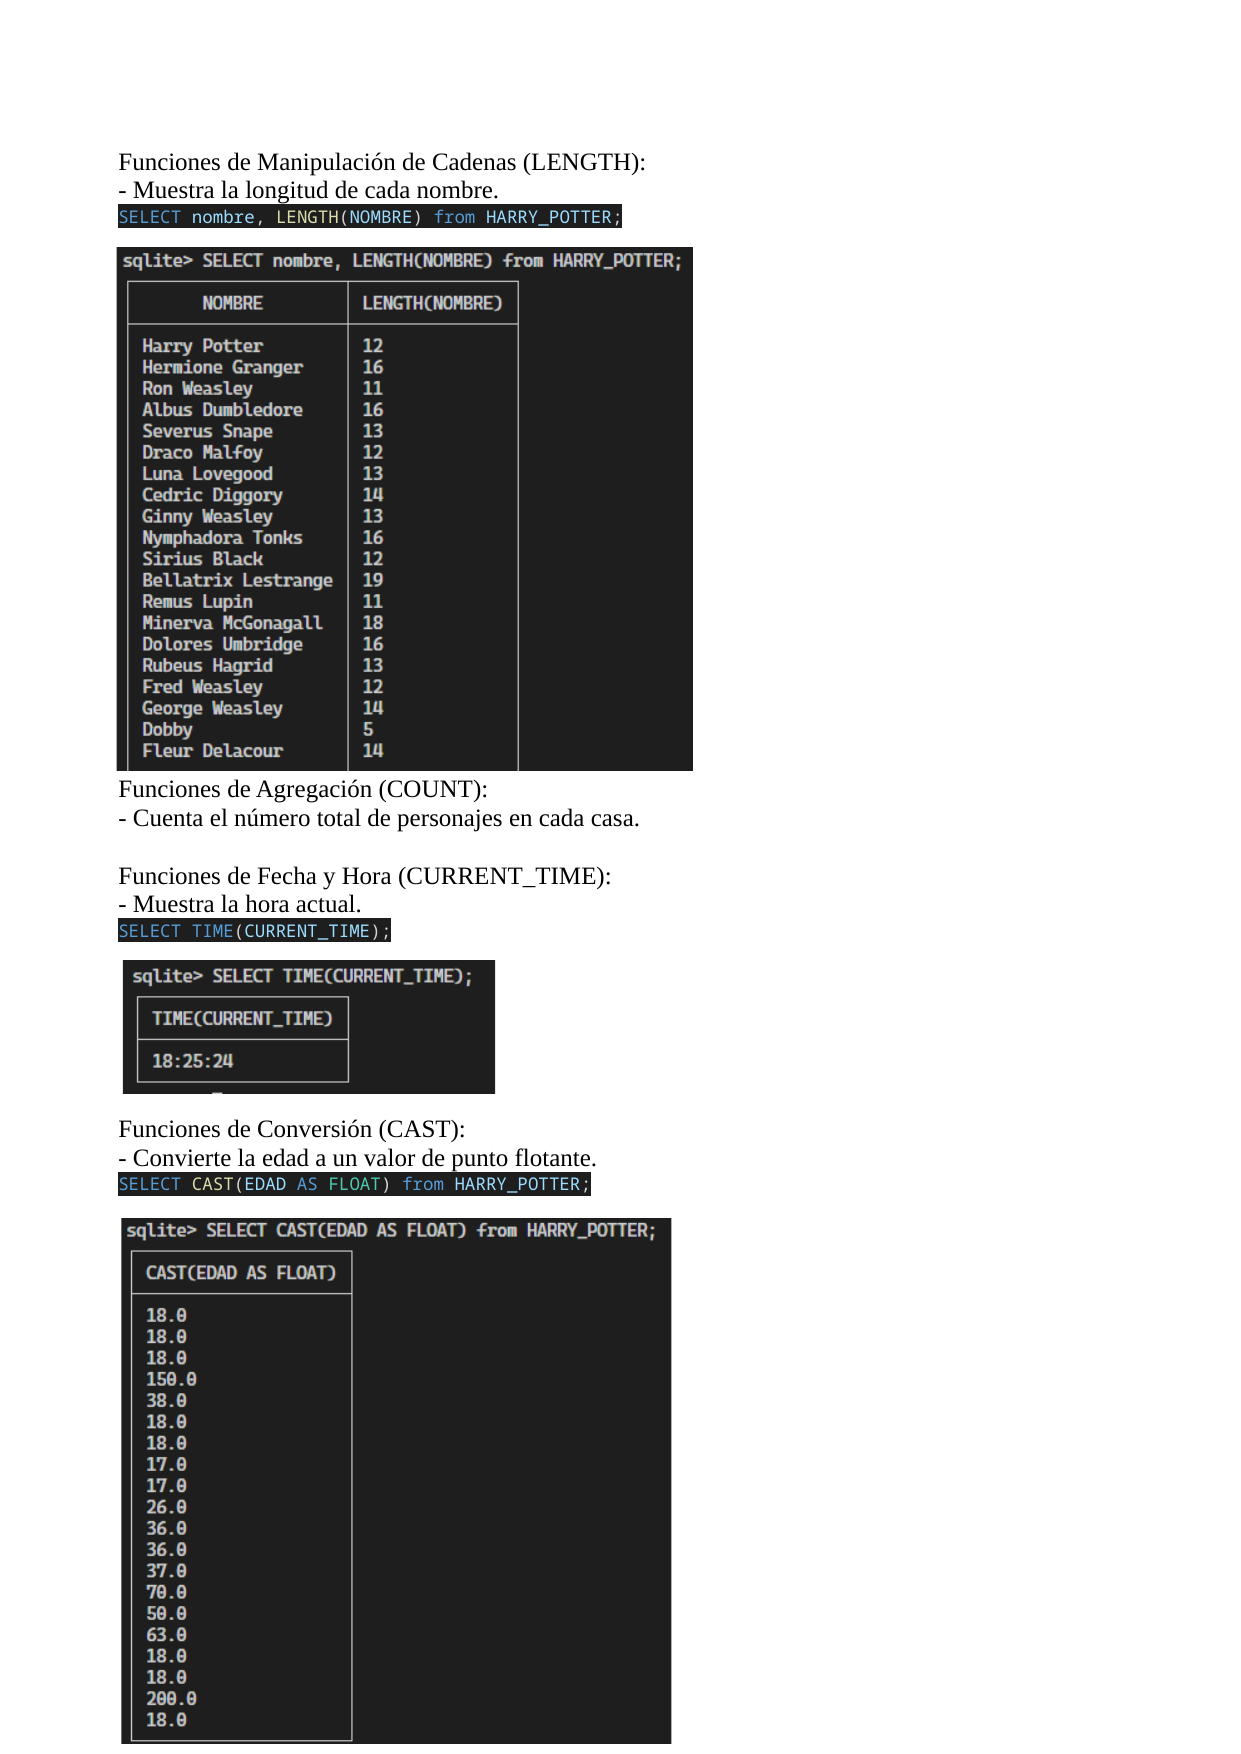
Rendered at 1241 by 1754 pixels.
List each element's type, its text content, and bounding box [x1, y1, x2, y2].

text - Cuenta el número total de personajes en cada casa. [118, 803, 1122, 832]
text - Muestra la hora actual. [118, 889, 1122, 918]
picture [121, 1218, 672, 1744]
text - Muestra la longitud de cada nombre. [118, 176, 1122, 204]
text Funciones de Conversión (CAST): [118, 1114, 1122, 1143]
text SELECT TIME(CURRENT_TIME); [118, 918, 1122, 942]
text Funciones de Agregación (COUNT): [118, 774, 1122, 803]
text SELECT nombre, LENGTH(NOMBRE) from HARRY_POTTER; [118, 204, 1122, 228]
text - Convierte la edad a un valor de punto flotante. [118, 1143, 1122, 1172]
picture [116, 247, 693, 771]
text Funciones de Fecha y Hora (CURRENT_TIME): [118, 861, 1122, 889]
text SELECT CAST(EDAD AS FLOAT) from HARRY_POTTER; [118, 1172, 1122, 1196]
text Funciones de Manipulación de Cadenas (LENGTH): [118, 147, 1122, 176]
picture [122, 960, 496, 1094]
